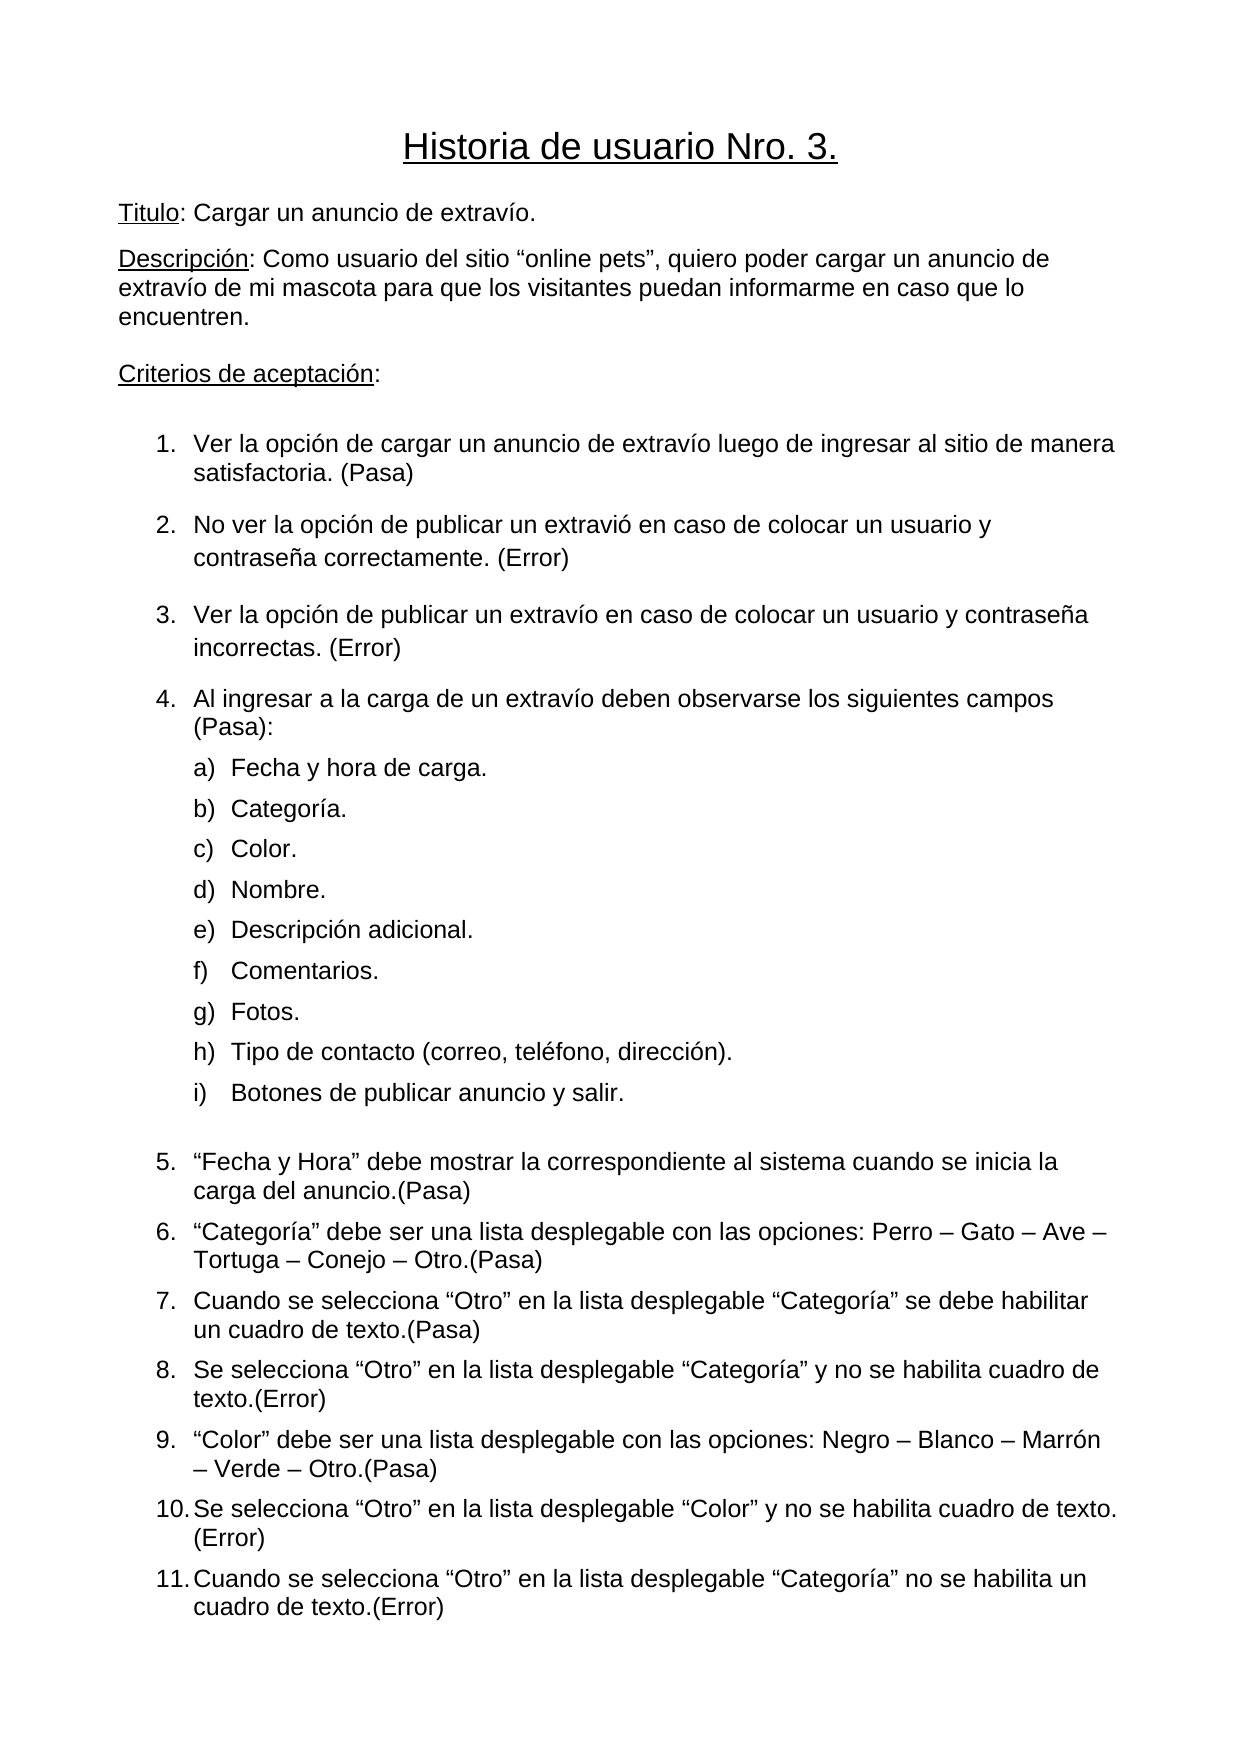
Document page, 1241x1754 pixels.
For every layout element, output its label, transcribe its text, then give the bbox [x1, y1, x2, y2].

list Ver la opción de cargar un anuncio de extravío luego de ingresar al sitio de manera satisfactoria. (Pasa) [156, 429, 1122, 486]
list Nombre. [193, 875, 1122, 904]
list Comentarios. [193, 956, 1122, 985]
text Criterios de aceptación: [118, 359, 1122, 388]
subtitle Historia de usuario Nro. 3. [118, 124, 1122, 167]
list “Categoría” debe ser una lista desplegable con las opciones: Perro – Gato – Ave – Tortuga – Conejo – Otro.(Pasa) [156, 1217, 1122, 1274]
list Categoría. [193, 794, 1122, 822]
list “Color” debe ser una lista desplegable con las opciones: Negro – Blanco – Marrón – Verde – Otro.(Pasa) [156, 1425, 1122, 1482]
list Fecha y hora de carga. [193, 753, 1122, 782]
text Descripción: Como usuario del sitio “online pets”, quiero poder cargar un anuncio de extravío de mi mascota para que los visitantes puedan informarme en caso que lo encuentren. [118, 244, 1122, 331]
list Se selecciona “Otro” en la lista desplegable “Color” y no se habilita cuadro de texto.(Error) [156, 1494, 1122, 1552]
list No ver la opción de publicar un extravió en caso de colocar un usuario y contraseña correctamente. (Error) [156, 510, 1122, 572]
list Color. [193, 834, 1122, 863]
list Cuando se selecciona “Otro” en la lista desplegable “Categoría” no se habilita un cuadro de texto.(Error) [156, 1564, 1122, 1621]
list Botones de publicar anuncio y salir. [193, 1078, 1122, 1107]
list Cuando se selecciona “Otro” en la lista desplegable “Categoría” se debe habilitar un cuadro de texto.(Pasa) [156, 1286, 1122, 1344]
list “Fecha y Hora” debe mostrar la correspondiente al sistema cuando se inicia la carga del anuncio.(Pasa) [156, 1147, 1122, 1205]
list Descripción adicional. [193, 916, 1122, 944]
list Tipo de contacto (correo, teléfono, dirección). [193, 1037, 1122, 1066]
list Se selecciona “Otro” en la lista desplegable “Categoría” y no se habilita cuadro de texto.(Error) [156, 1356, 1122, 1413]
list Fotos. [193, 997, 1122, 1026]
list Al ingresar a la carga de un extravío deben observarse los siguientes campos (Pasa): [156, 684, 1122, 741]
text Titulo: Cargar un anuncio de extravío. [118, 198, 1122, 227]
list Ver la opción de publicar un extravío en caso de colocar un usuario y contraseña incorrectas. (Error) [156, 600, 1122, 662]
